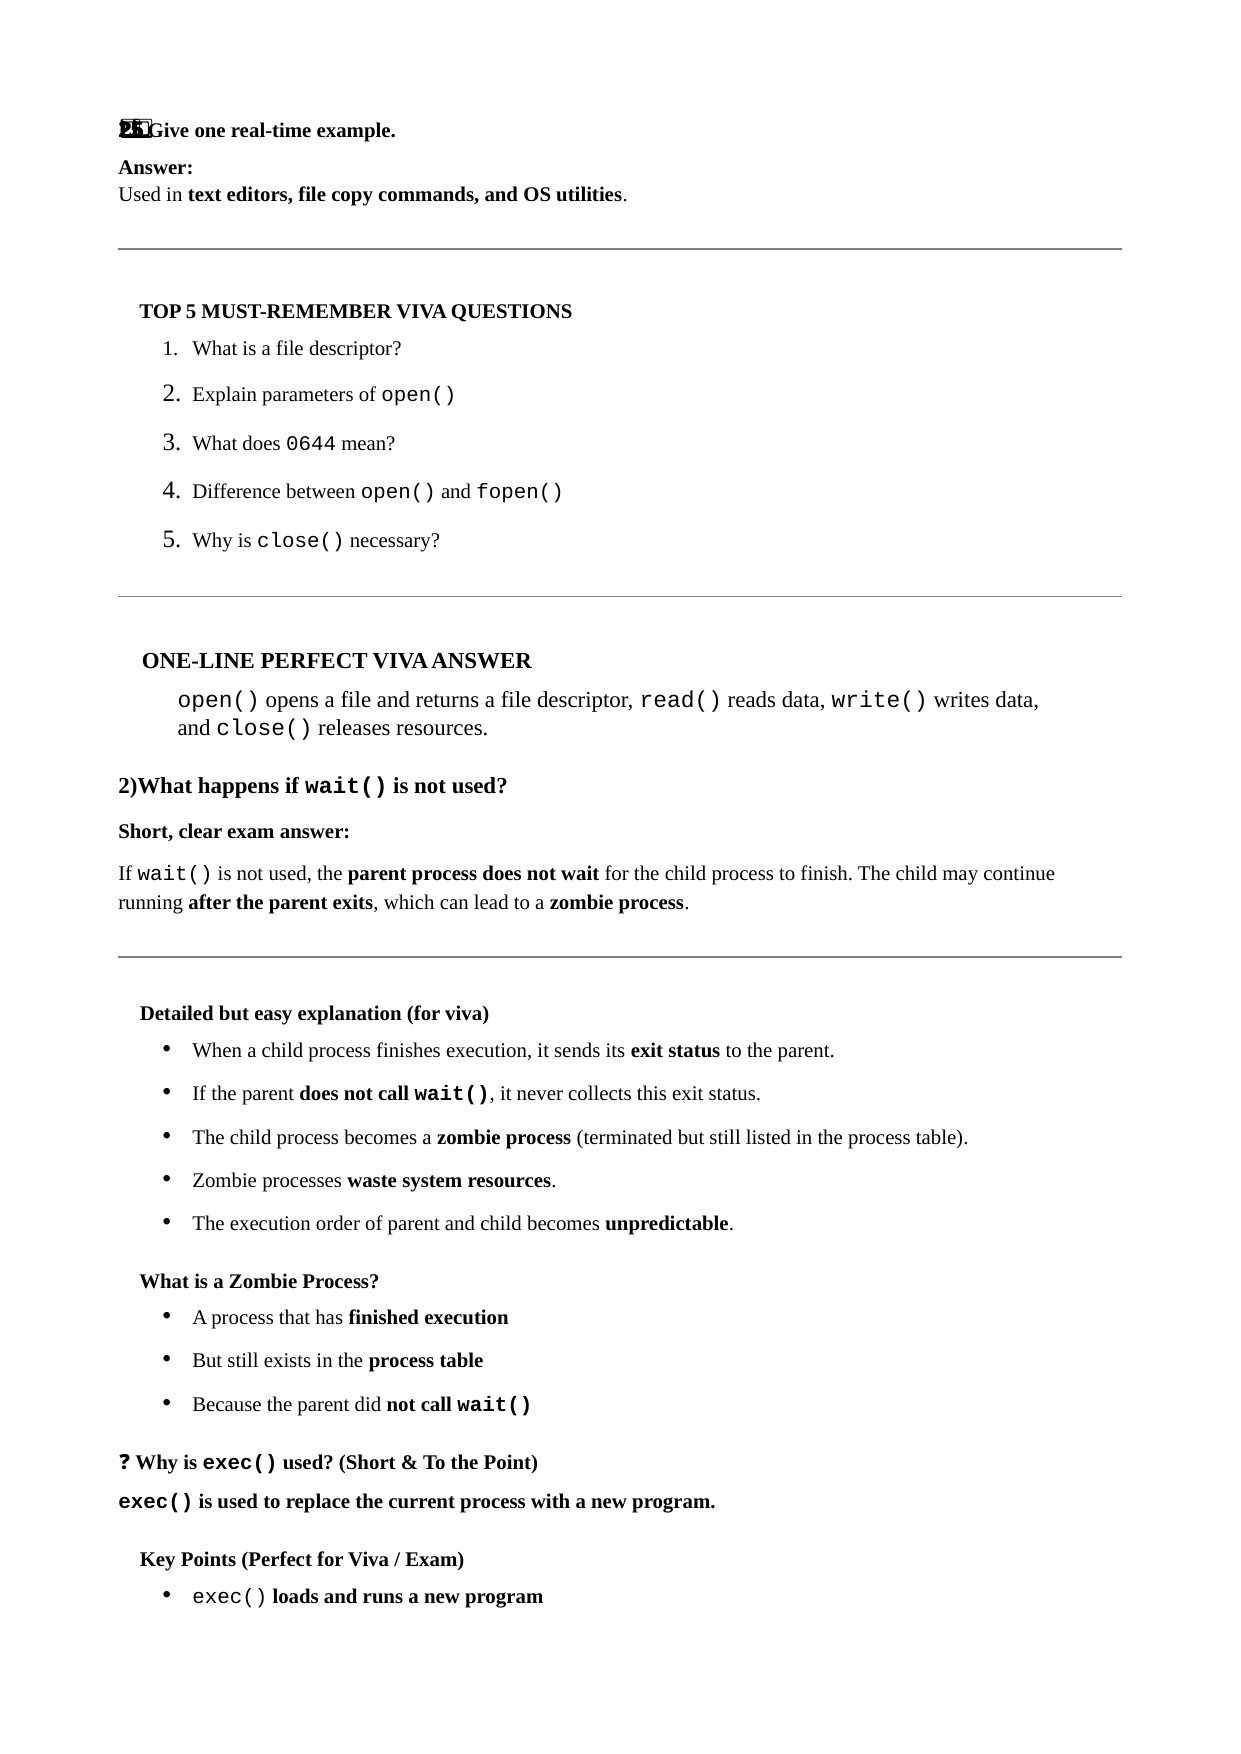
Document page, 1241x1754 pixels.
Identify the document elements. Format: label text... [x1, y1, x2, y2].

subtitle ❓ Why is exec() used? (Short & To the Point) [118, 1450, 1122, 1476]
list What does 0644 mean? [162, 427, 1122, 456]
list If the parent does not call wait(), it never collects this exit status. [162, 1081, 1122, 1106]
list The execution order of parent and child becomes unpredictable. [162, 1211, 1122, 1236]
subtitle 🔹 What is a Zombie Process? [118, 1269, 1122, 1293]
subtitle 🔹 TOP 5 MUST-REMEMBER VIVA QUESTIONS 🚨 [118, 299, 1122, 323]
list Zombie processes waste system resources. [162, 1168, 1122, 1193]
subtitle 2️⃣5️⃣ Give one real-time example. [118, 118, 1122, 142]
list Explain parameters of open() [162, 378, 1122, 408]
list What is a file descriptor? [162, 336, 1122, 360]
text Answer: Used in text editors, file copy commands, and OS utilities. [118, 155, 1122, 206]
subtitle 🔹 Detailed but easy explanation (for viva) [118, 1001, 1122, 1025]
list But still exists in the process table [162, 1348, 1122, 1373]
text exec() is used to replace the current process with a new program. [118, 1488, 1122, 1514]
list When a child process finishes execution, it sends its exit status to the parent. [162, 1037, 1122, 1062]
text If wait() is not used, the parent process does not wait for the child process to finish. The child may continue running after the parent exits, which can lead to a zombie process. [118, 861, 1122, 914]
subtitle 🔹 ONE-LINE PERFECT VIVA ANSWER ✨ [118, 647, 1122, 673]
list A process that has finished execution [162, 1305, 1122, 1330]
list Difference between open() and fopen() [162, 475, 1122, 505]
text open() opens a file and returns a file descriptor, read() reads data, write() writes data, and close() releases resources. [177, 686, 1063, 742]
list exec() loads and runs a new program [162, 1584, 1122, 1609]
subtitle ✅ Key Points (Perfect for Viva / Exam) [118, 1547, 1122, 1571]
list Because the parent did not call wait() [162, 1392, 1122, 1417]
text 2)What happens if wait() is not used? [118, 772, 1122, 800]
text Short, clear exam answer: [118, 819, 1122, 843]
list Why is close() necessary? [162, 524, 1122, 553]
list The child process becomes a zombie process (terminated but still listed in the process table). [162, 1125, 1122, 1150]
